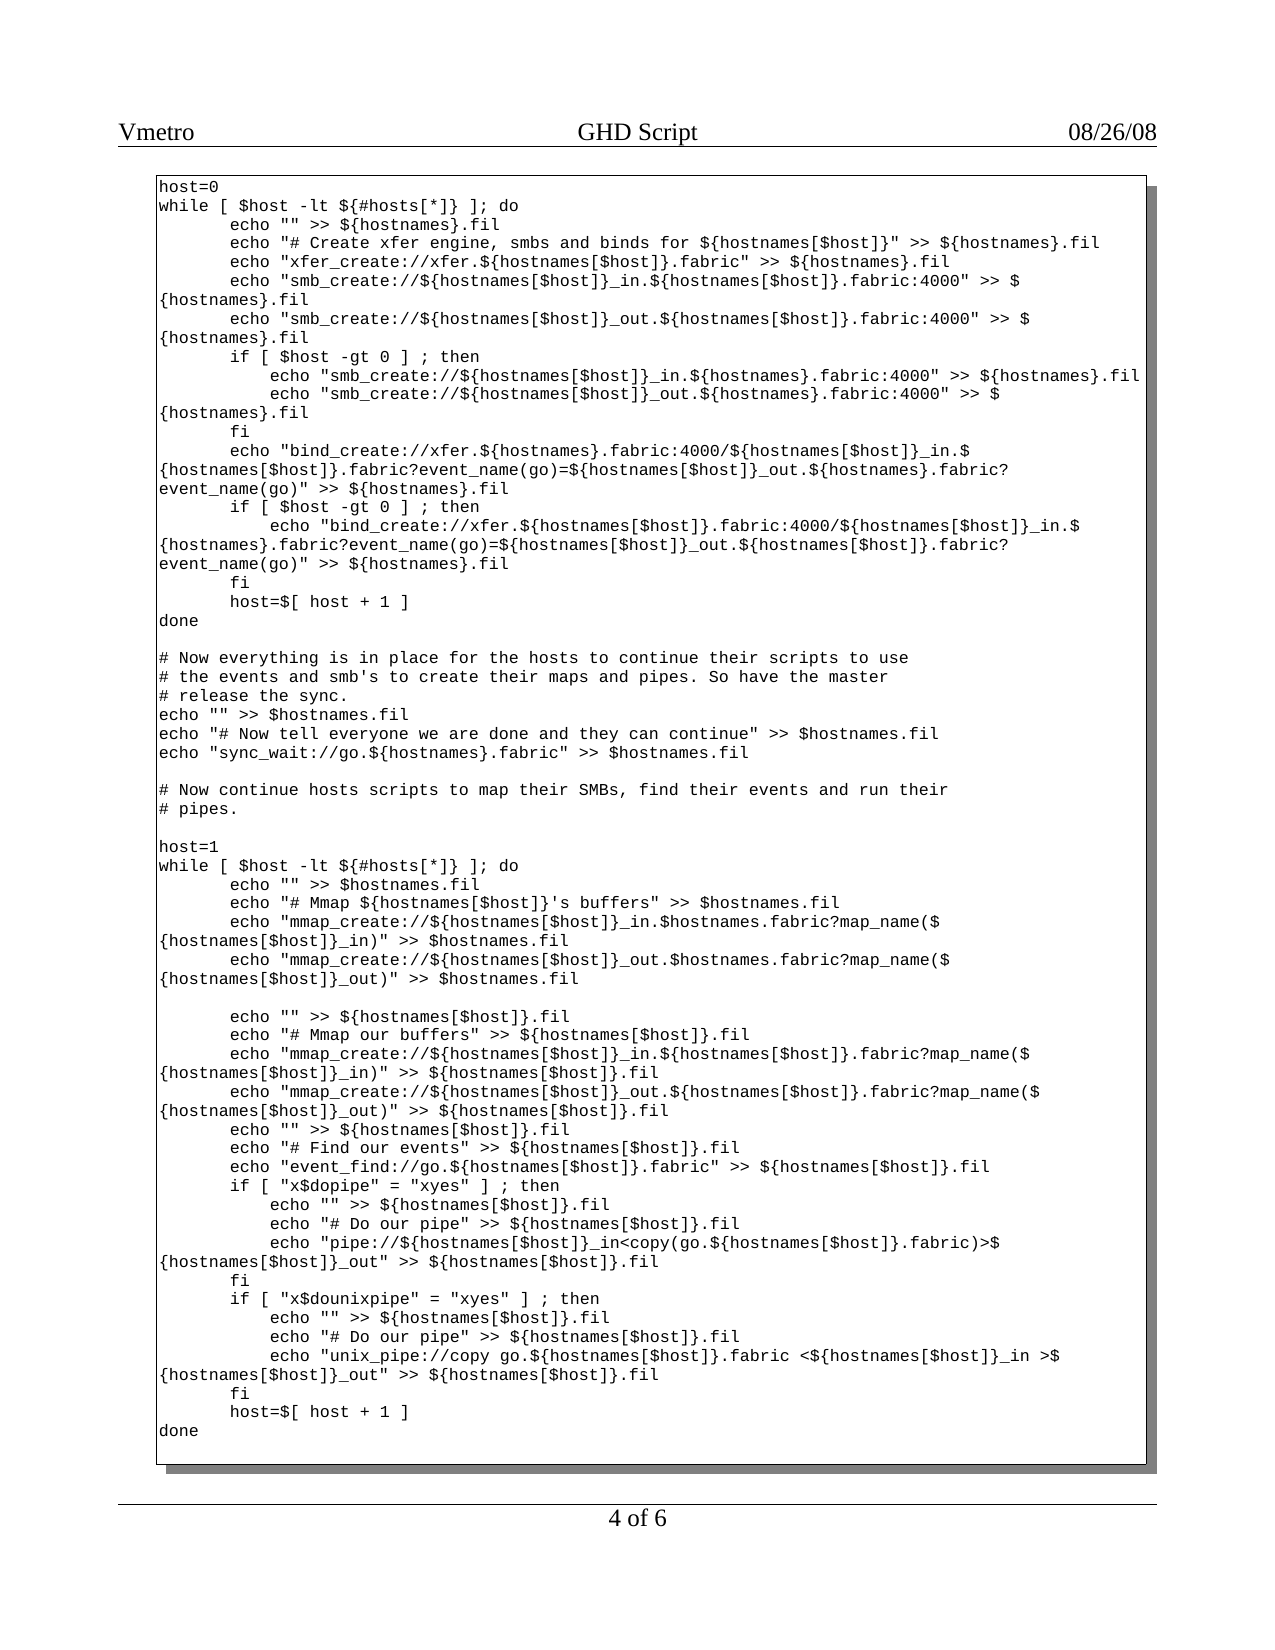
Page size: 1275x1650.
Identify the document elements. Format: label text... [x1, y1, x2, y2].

text echo "" >> ${hostnames}.fil [157, 213, 1146, 232]
text echo "# Now tell everyone we are done and they can continue" >> $hostnames.fil [157, 722, 1146, 741]
text echo "" >> ${hostnames[$host]}.fil [157, 1118, 1146, 1137]
text echo "smb_create://${hostnames[$host]}_out.${hostnames[$host]}.fabric:4000" >> ${hostnames}.fil [157, 307, 1146, 345]
text echo "# Mmap ${hostnames[$host]}'s buffers" >> $hostnames.fil [157, 892, 1146, 911]
text host=$[ host + 1 ] [157, 1401, 1146, 1420]
text if [ "x$dopipe" = "xyes" ] ; then [157, 1175, 1146, 1193]
text if [ $host -gt 0 ] ; then [157, 496, 1146, 515]
text host=1 [157, 835, 1146, 854]
text echo "# Do our pipe" >> ${hostnames[$host]}.fil [157, 1212, 1146, 1231]
text echo "sync_wait://go.${hostnames}.fabric" >> $hostnames.fil [157, 741, 1146, 763]
text if [ $host -gt 0 ] ; then [157, 345, 1146, 364]
text host=0 [157, 176, 1146, 194]
text # pipes. [157, 798, 1146, 819]
text while [ $host -lt ${#hosts[*]} ]; do [157, 854, 1146, 873]
text echo "smb_create://${hostnames[$host]}_out.${hostnames}.fabric:4000" >> ${hostnames}.fil [157, 383, 1146, 421]
text echo "mmap_create://${hostnames[$host]}_in.${hostnames[$host]}.fabric?map_name(${hostnames[$host]}_in)" >> ${hostnames[$host]}.fil [157, 1043, 1146, 1080]
text done [157, 609, 1146, 631]
text echo "" >> $hostnames.fil [157, 873, 1146, 892]
text echo "mmap_create://${hostnames[$host]}_out.${hostnames[$host]}.fabric?map_name(${hostnames[$host]}_out)" >> ${hostnames[$host]}.fil [157, 1080, 1146, 1118]
text done [157, 1420, 1146, 1442]
text echo "" >> $hostnames.fil [157, 703, 1146, 722]
text # Now everything is in place for the hosts to continue their scripts to use [157, 647, 1146, 666]
text echo "pipe://${hostnames[$host]}_in<copy(go.${hostnames[$host]}.fabric)>${hostnames[$host]}_out" >> ${hostnames[$host]}.fil [157, 1231, 1146, 1269]
text echo "# Mmap our buffers" >> ${hostnames[$host]}.fil [157, 1024, 1146, 1043]
text echo "smb_create://${hostnames[$host]}_in.${hostnames}.fabric:4000" >> ${hostnames}.fil [157, 364, 1146, 383]
text echo "# Create xfer engine, smbs and binds for ${hostnames[$host]}" >> ${hostnames}.fil [157, 232, 1146, 251]
text echo "event_find://go.${hostnames[$host]}.fabric" >> ${hostnames[$host]}.fil [157, 1156, 1146, 1175]
text fi [157, 1382, 1146, 1401]
text # Now continue hosts scripts to map their SMBs, find their events and run their [157, 779, 1146, 798]
text echo "# Do our pipe" >> ${hostnames[$host]}.fil [157, 1326, 1146, 1344]
text echo "" >> ${hostnames[$host]}.fil [157, 1005, 1146, 1024]
text fi [157, 421, 1146, 439]
text echo "" >> ${hostnames[$host]}.fil [157, 1193, 1146, 1212]
text if [ "x$dounixpipe" = "xyes" ] ; then [157, 1288, 1146, 1307]
text while [ $host -lt ${#hosts[*]} ]; do [157, 194, 1146, 213]
text fi [157, 1269, 1146, 1288]
text echo "" >> ${hostnames[$host]}.fil [157, 1307, 1146, 1326]
text host=$[ host + 1 ] [157, 590, 1146, 609]
text # the events and smb's to create their maps and pipes. So have the master [157, 666, 1146, 684]
text echo "mmap_create://${hostnames[$host]}_out.$hostnames.fabric?map_name(${hostnames[$host]}_out)" >> $hostnames.fil [157, 948, 1146, 989]
text fi [157, 571, 1146, 590]
text echo "bind_create://xfer.${hostnames}.fabric:4000/${hostnames[$host]}_in.${hostnames[$host]}.fabric?event_name(go)=${hostnames[$host]}_out.${hostnames}.fabric?event_name(go)" >> ${hostnames}.fil [157, 439, 1146, 496]
text echo "xfer_create://xfer.${hostnames[$host]}.fabric" >> ${hostnames}.fil [157, 251, 1146, 270]
text echo "bind_create://xfer.${hostnames[$host]}.fabric:4000/${hostnames[$host]}_in.${hostnames}.fabric?event_name(go)=${hostnames[$host]}_out.${hostnames[$host]}.fabric?event_name(go)" >> ${hostnames}.fil [157, 515, 1146, 571]
text echo "unix_pipe://copy go.${hostnames[$host]}.fabric <${hostnames[$host]}_in >${hostnames[$host]}_out" >> ${hostnames[$host]}.fil [157, 1344, 1146, 1382]
text echo "mmap_create://${hostnames[$host]}_in.$hostnames.fabric?map_name(${hostnames[$host]}_in)" >> $hostnames.fil [157, 911, 1146, 948]
text echo "smb_create://${hostnames[$host]}_in.${hostnames[$host]}.fabric:4000" >> ${hostnames}.fil [157, 270, 1146, 307]
text # release the sync. [157, 684, 1146, 703]
text echo "# Find our events" >> ${hostnames[$host]}.fil [157, 1137, 1146, 1156]
